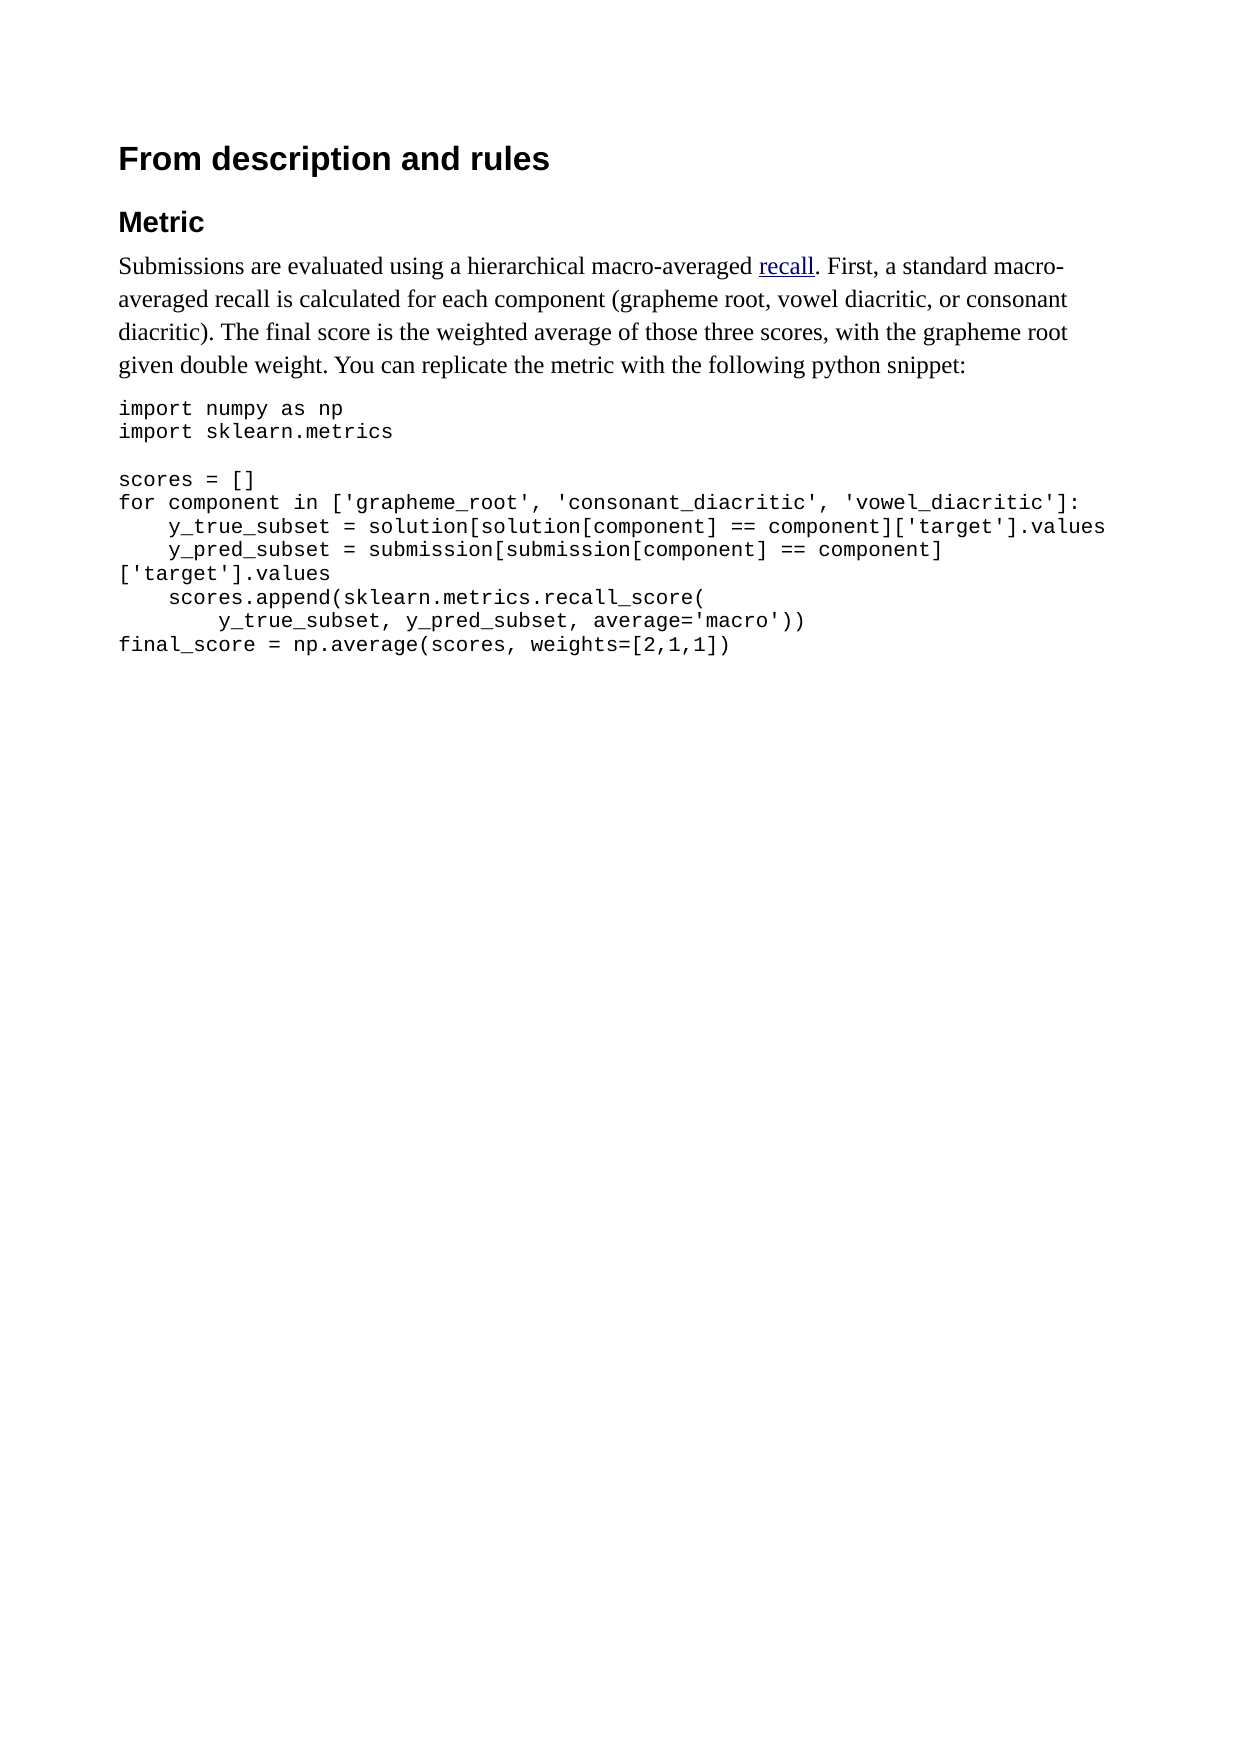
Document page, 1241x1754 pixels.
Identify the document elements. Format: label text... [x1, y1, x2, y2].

text y_true_subset, y_pred_subset, average='macro')) [118, 610, 1122, 634]
text import sklearn.metrics [118, 421, 1122, 445]
text Submissions are evaluated using a hierarchical macro-averaged recall. First, a standard macro-averaged recall is calculated for each component (grapheme root, vowel diacritic, or consonant diacritic). The final score is the weighted average of those three scores, with the grapheme root given double weight. You can replicate the metric with the following python snippet: [118, 251, 1122, 379]
text for component in ['grapheme_root', 'consonant_diacritic', 'vowel_diacritic']: [118, 492, 1122, 516]
subtitle From description and rules [118, 139, 1122, 178]
text scores.append(sklearn.metrics.recall_score( [118, 587, 1122, 610]
text final_score = np.average(scores, weights=[2,1,1]) [118, 634, 1122, 658]
subtitle Metric [118, 205, 1122, 238]
text import numpy as np [118, 398, 1122, 421]
text y_pred_subset = submission[submission[component] == component]['target'].values [118, 539, 1122, 587]
text scores = [] [118, 468, 1122, 492]
text y_true_subset = solution[solution[component] == component]['target'].values [118, 516, 1122, 539]
